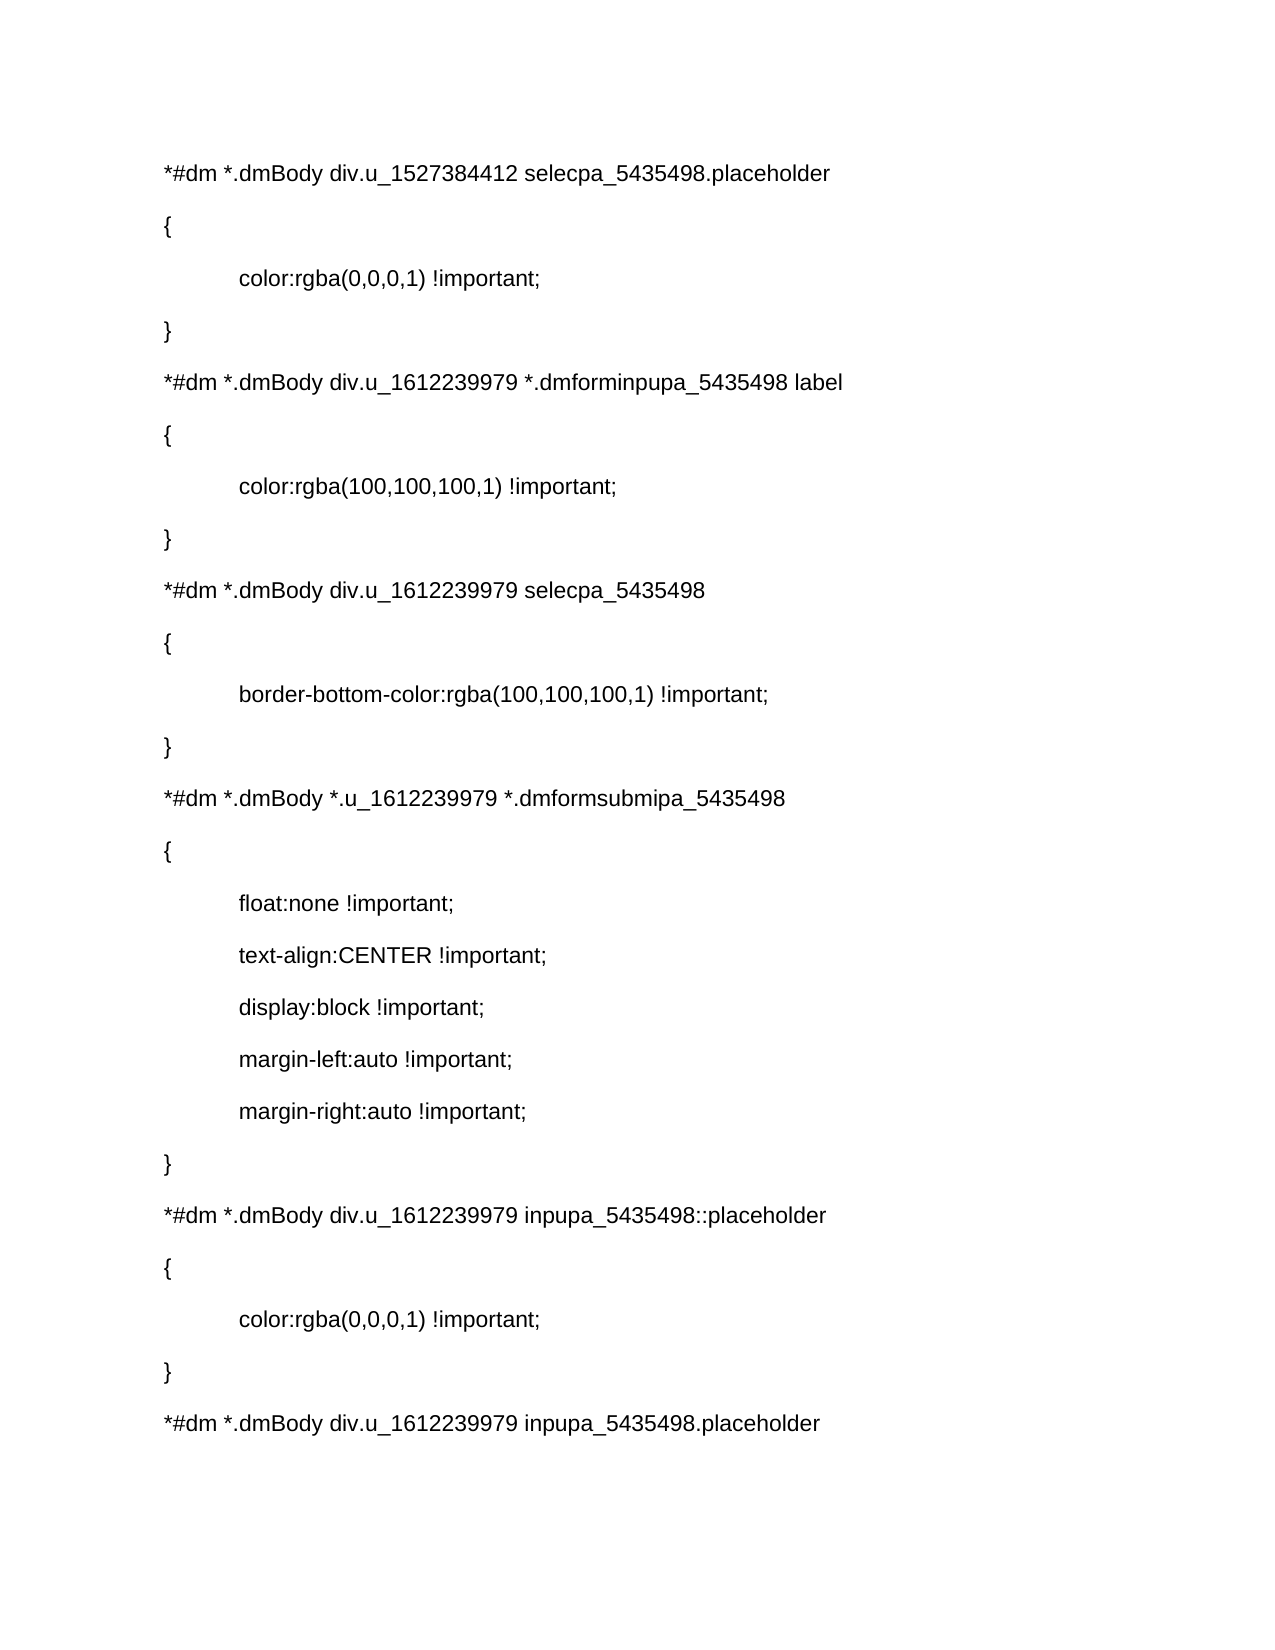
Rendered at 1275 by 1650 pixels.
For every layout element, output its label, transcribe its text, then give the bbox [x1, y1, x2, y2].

table_cell margin-right:auto !important; [153, 1088, 1125, 1139]
table_cell *#dm *.dmBody div.u_1612239979 selecpa_5435498 [153, 567, 1125, 619]
table_cell } [153, 1140, 1125, 1192]
table_cell *#dm *.dmBody div.u_1612239979 inpupa_5435498::placeholder [153, 1192, 1125, 1244]
table_cell color:rgba(0,0,0,1) !important; [153, 254, 1125, 306]
table_cell { [153, 202, 1125, 254]
table_cell { [153, 827, 1125, 879]
table_cell } [153, 306, 1125, 358]
table_cell border-bottom-color:rgba(100,100,100,1) !important; [153, 671, 1125, 723]
table_cell float:none !important; [153, 879, 1125, 931]
table_cell *#dm *.dmBody div.u_1527384412 selecpa_5435498.placeholder [153, 150, 1125, 202]
table_cell *#dm *.dmBody *.u_1612239979 *.dmformsubmipa_5435498 [153, 775, 1125, 827]
table_cell { [153, 619, 1125, 671]
table_cell { [153, 410, 1125, 462]
table_cell display:block !important; [153, 983, 1125, 1035]
table_cell text-align:CENTER !important; [153, 931, 1125, 983]
table_cell color:rgba(100,100,100,1) !important; [153, 463, 1125, 514]
table_cell margin-left:auto !important; [153, 1035, 1125, 1087]
table_cell } [153, 1348, 1125, 1400]
table_cell *#dm *.dmBody div.u_1612239979 inpupa_5435498.placeholder [153, 1400, 1125, 1452]
table_cell { [153, 1244, 1125, 1296]
table_cell *#dm *.dmBody div.u_1612239979 *.dmforminpupa_5435498 label [153, 358, 1125, 410]
table_cell } [153, 515, 1125, 567]
table_cell } [153, 723, 1125, 775]
table_cell color:rgba(0,0,0,1) !important; [153, 1296, 1125, 1348]
